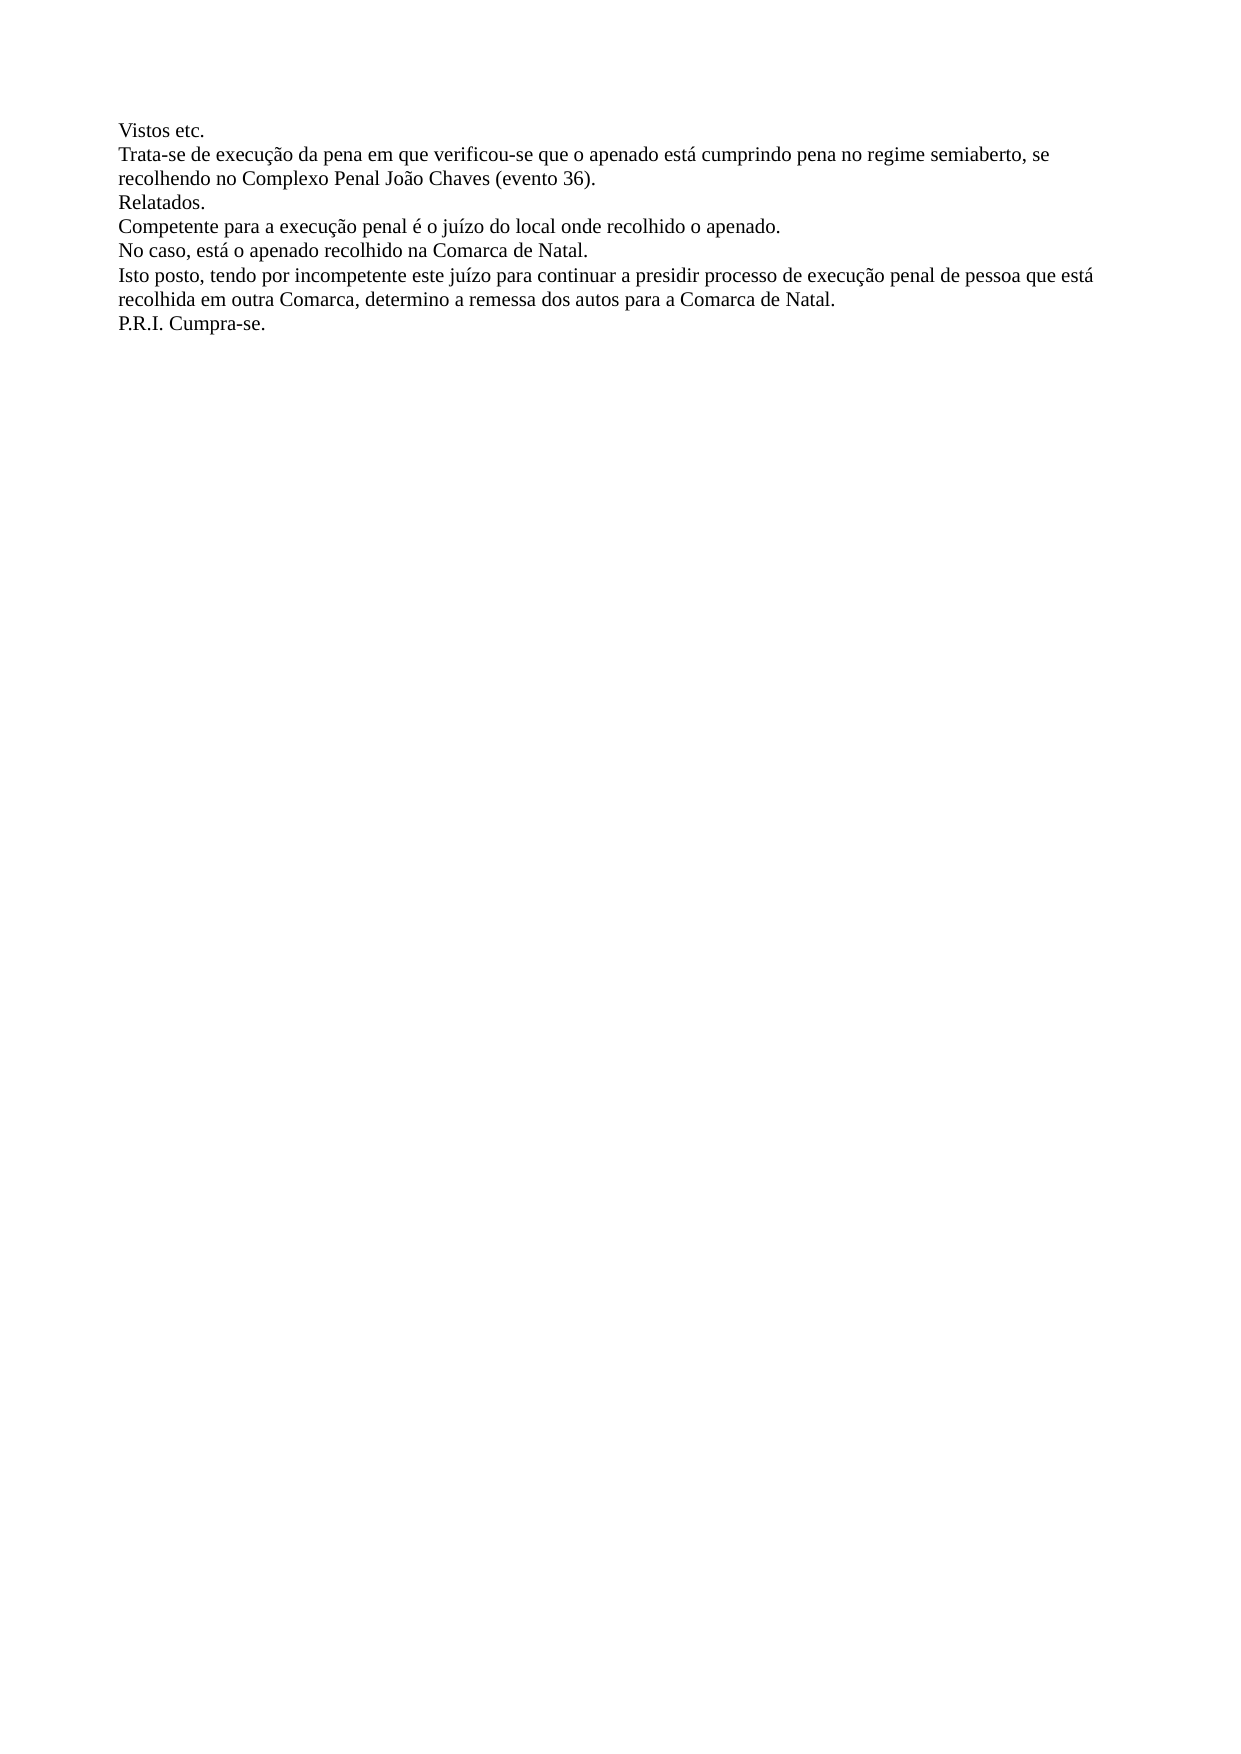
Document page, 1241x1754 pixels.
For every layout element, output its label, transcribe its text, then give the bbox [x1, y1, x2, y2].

text Vistos etc. Trata-se de execução da pena em que verificou-se que o apenado está cumprindo pena no regime semiaberto, se recolhendo no Complexo Penal João Chaves (evento 36). Relatados. Competente para a execução penal é o juízo do local onde recolhido o apenado. No caso, está o apenado recolhido na Comarca de Natal. Isto posto, tendo por incompetente este juízo para continuar a presidir processo de execução penal de pessoa que está recolhida em outra Comarca, determino a remessa dos autos para a Comarca de Natal. P.R.I. Cumpra-se. [118, 118, 1122, 335]
